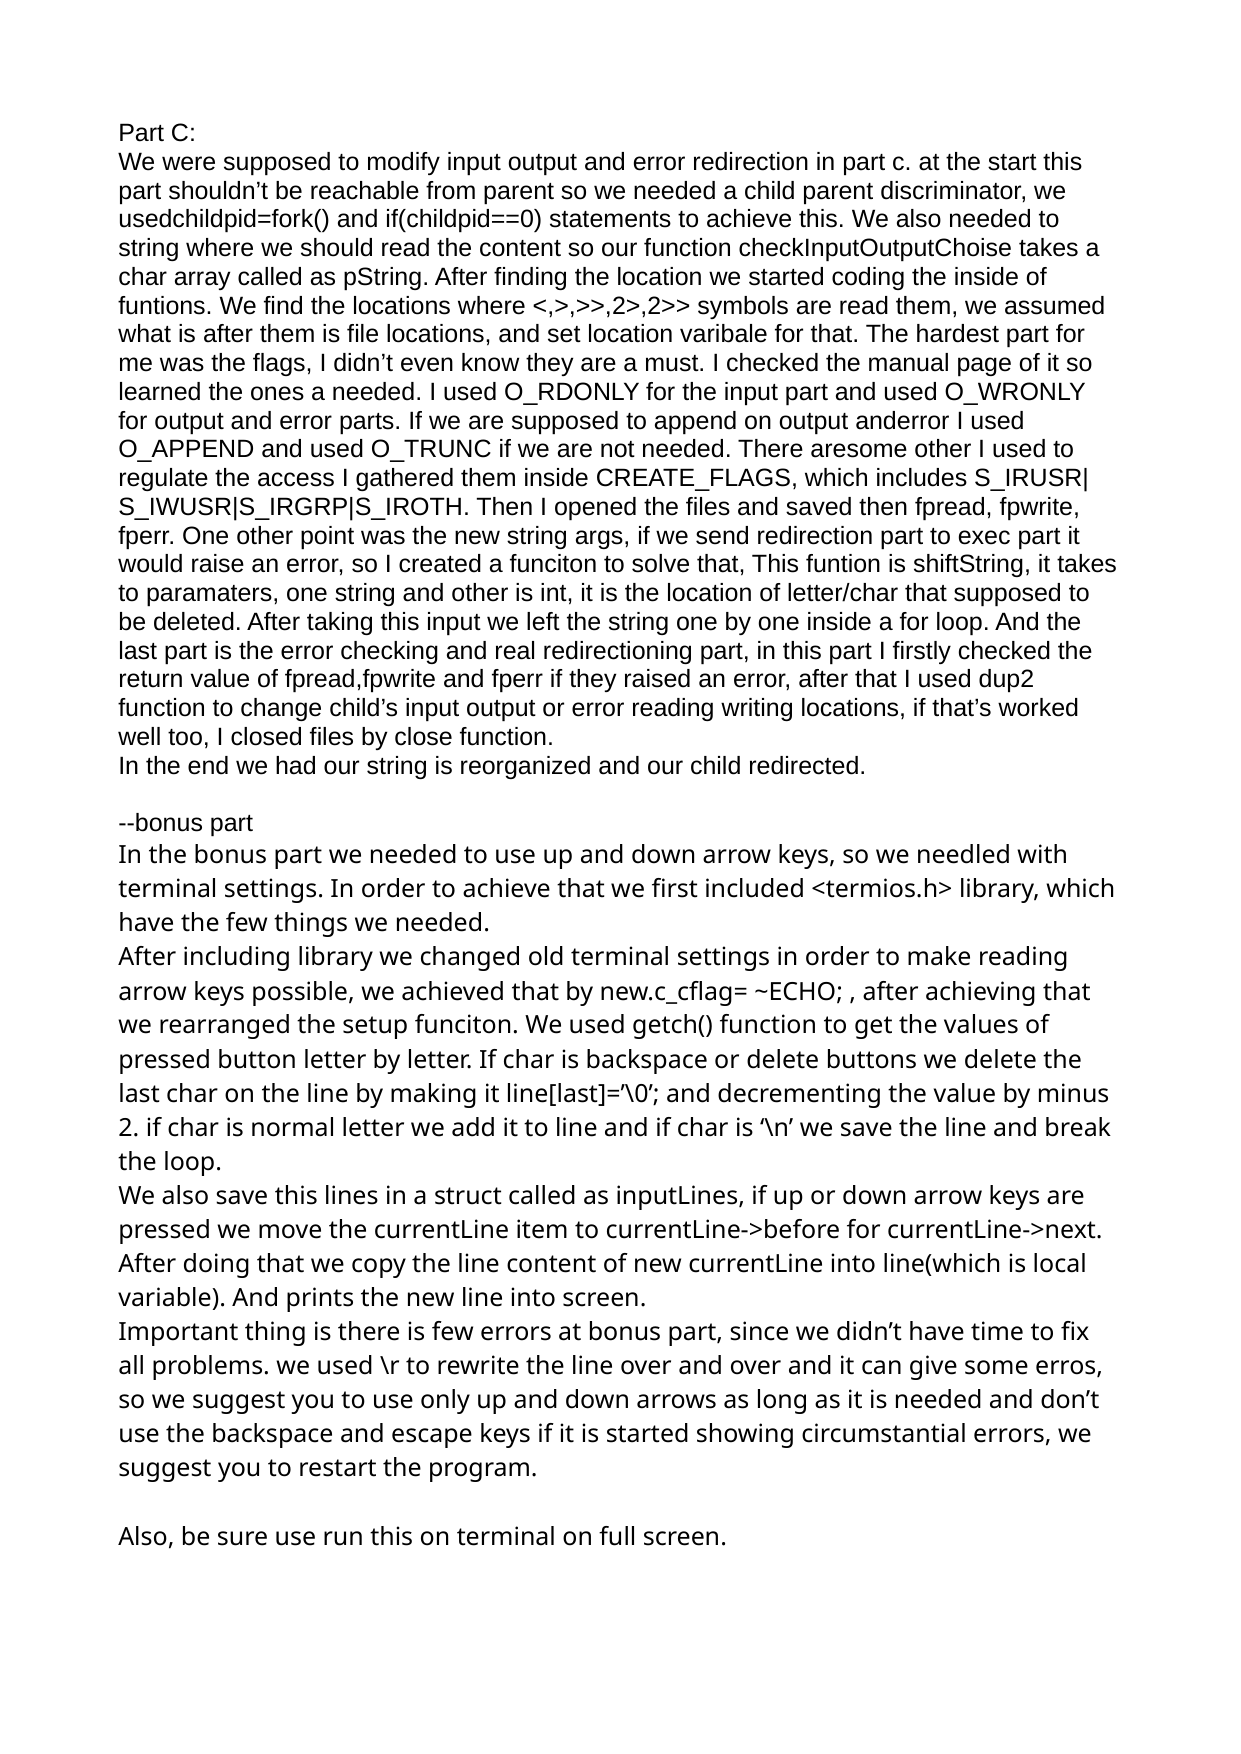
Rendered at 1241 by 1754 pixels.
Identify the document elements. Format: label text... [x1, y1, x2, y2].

text Important thing is there is few errors at bonus part, since we didn’t have time to fix all problems. we used \r to rewrite the line over and over and it can give some erros, so we suggest you to use only up and down arrows as long as it is needed and don’t use the backspace and escape keys if it is started showing circumstantial errors, we suggest you to restart the program. [118, 1314, 1122, 1484]
text Also, be sure use run this on terminal on full screen. [118, 1518, 1122, 1552]
text After including library we changed old terminal settings in order to make reading arrow keys possible, we achieved that by new.c_cflag= ~ECHO; , after achieving that we rearranged the setup funciton. We used getch() function to get the values of pressed button letter by letter. If char is backspace or delete buttons we delete the last char on the line by making it line[last]=’\0’; and decrementing the value by minus 2. if char is normal letter we add it to line and if char is ‘\n’ we save the line and break the loop. [118, 939, 1122, 1177]
text In the bonus part we needed to use up and down arrow keys, so we needled with terminal settings. In order to achieve that we first included <termios.h> library, which have the few things we needed. [118, 837, 1122, 939]
text --bonus part [118, 808, 1122, 837]
text We also save this lines in a struct called as inputLines, if up or down arrow keys are pressed we move the currentLine item to currentLine->before for currentLine->next. After doing that we copy the line content of new currentLine into line(which is local variable). And prints the new line into screen. [118, 1177, 1122, 1314]
text Part C: [118, 118, 1122, 147]
text We were supposed to modify input output and error redirection in part c. at the start this part shouldn’t be reachable from parent so we needed a child parent discriminator, we usedchildpid=fork() and if(childpid==0) statements to achieve this. We also needed to string where we should read the content so our function checkInputOutputChoise takes a char array called as pString. After finding the location we started coding the inside of funtions. We find the locations where <,>,>>,2>,2>> symbols are read them, we assumed what is after them is file locations, and set location varibale for that. The hardest part for me was the flags, I didn’t even know they are a must. I checked the manual page of it so learned the ones a needed. I used O_RDONLY for the input part and used O_WRONLY for output and error parts. If we are supposed to append on output anderror I used O_APPEND and used O_TRUNC if we are not needed. There aresome other I used to regulate the access I gathered them inside CREATE_FLAGS, which includes S_IRUSR|S_IWUSR|S_IRGRP|S_IROTH. Then I opened the files and saved then fpread, fpwrite, fperr. One other point was the new string args, if we send redirection part to exec part it would raise an error, so I created a funciton to solve that, This funtion is shiftString, it takes to paramaters, one string and other is int, it is the location of letter/char that supposed to be deleted. After taking this input we left the string one by one inside a for loop. And the last part is the error checking and real redirectioning part, in this part I firstly checked the return value of fpread,fpwrite and fperr if they raised an error, after that I used dup2 function to change child’s input output or error reading writing locations, if that’s worked well too, I closed files by close function. In the end we had our string is reorganized and our child redirected. [118, 147, 1122, 779]
